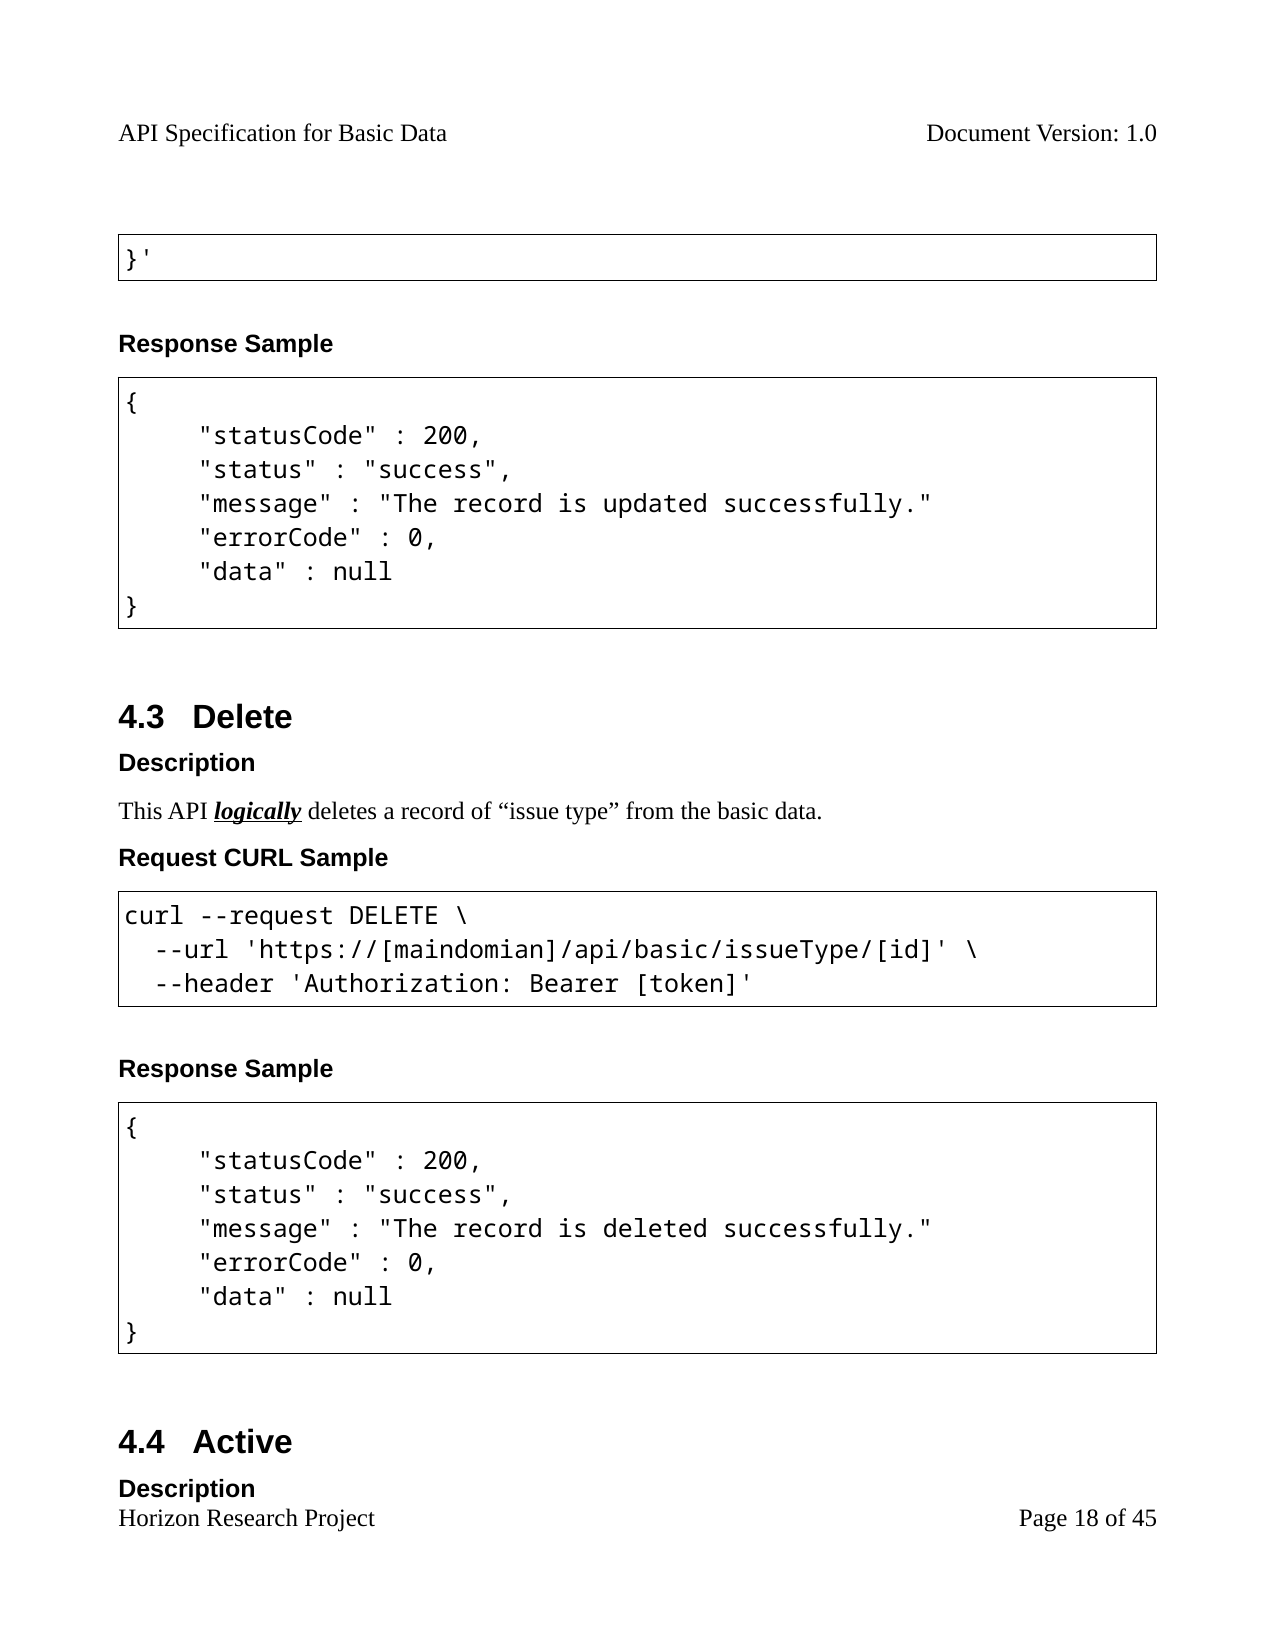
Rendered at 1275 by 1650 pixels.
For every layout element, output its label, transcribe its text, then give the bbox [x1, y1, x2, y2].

text Description [118, 748, 1157, 777]
text Description [118, 1473, 1157, 1502]
text Response Sample [118, 329, 1157, 358]
subtitle Delete [118, 697, 1157, 736]
subtitle Active [118, 1422, 1157, 1461]
text Request CURL Sample [118, 843, 1157, 872]
table_header curl --request DELETE \ --url 'https://[maindomian]/api/basic/issueType/[id]' \ --header 'Authorization: Bearer [token]' [119, 892, 1156, 1006]
text Response Sample [118, 1054, 1157, 1083]
table_header { "statusCode" : 200, "status" : "success", "message" : "The record is deleted successfully." "errorCode" : 0, "data" : null } [119, 1103, 1156, 1353]
text This API logically deletes a record of “issue type” from the basic data. [118, 796, 1157, 824]
table_header { "statusCode" : 200, "status" : "success", "message" : "The record is updated successfully." "errorCode" : 0, "data" : null } [119, 378, 1156, 628]
table_header }' [119, 235, 1156, 280]
